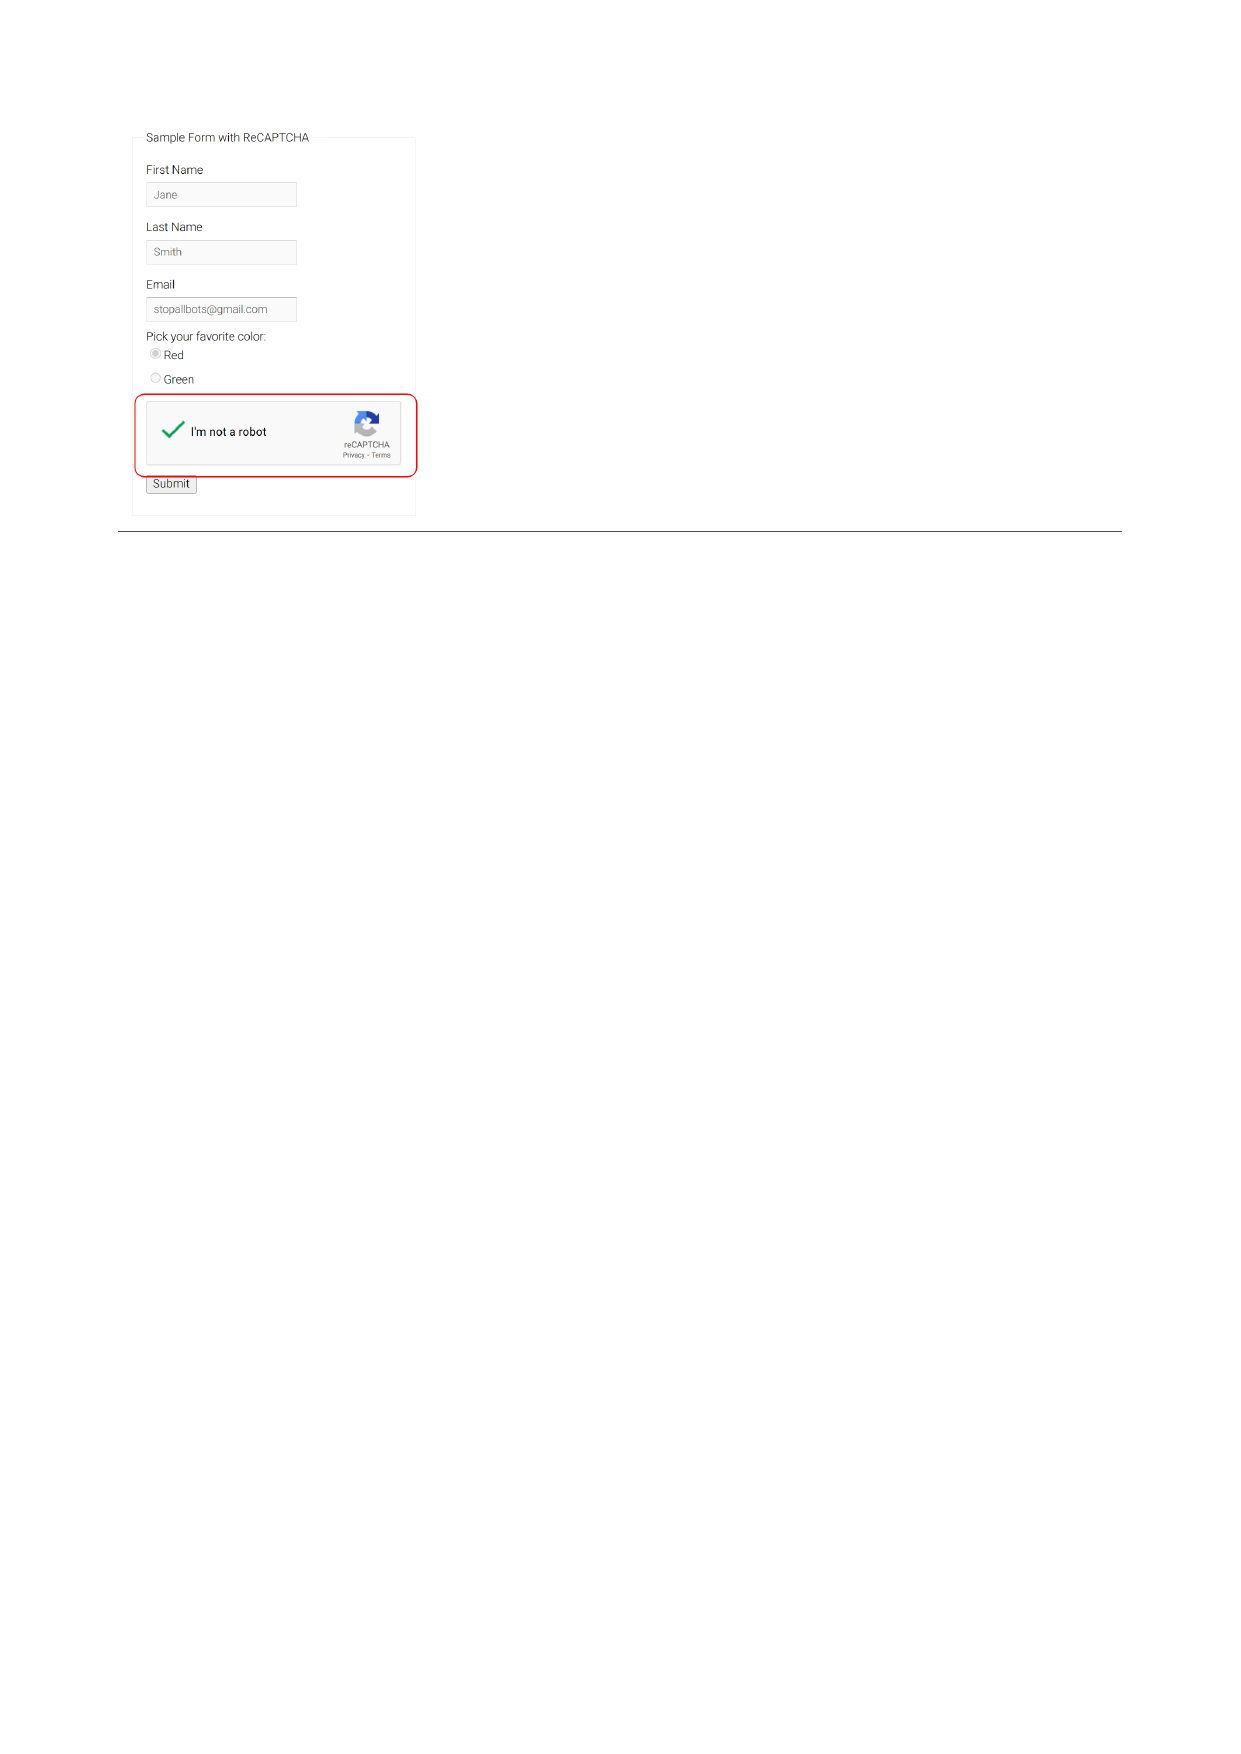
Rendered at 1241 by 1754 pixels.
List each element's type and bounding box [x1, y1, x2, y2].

picture [118, 118, 1123, 532]
